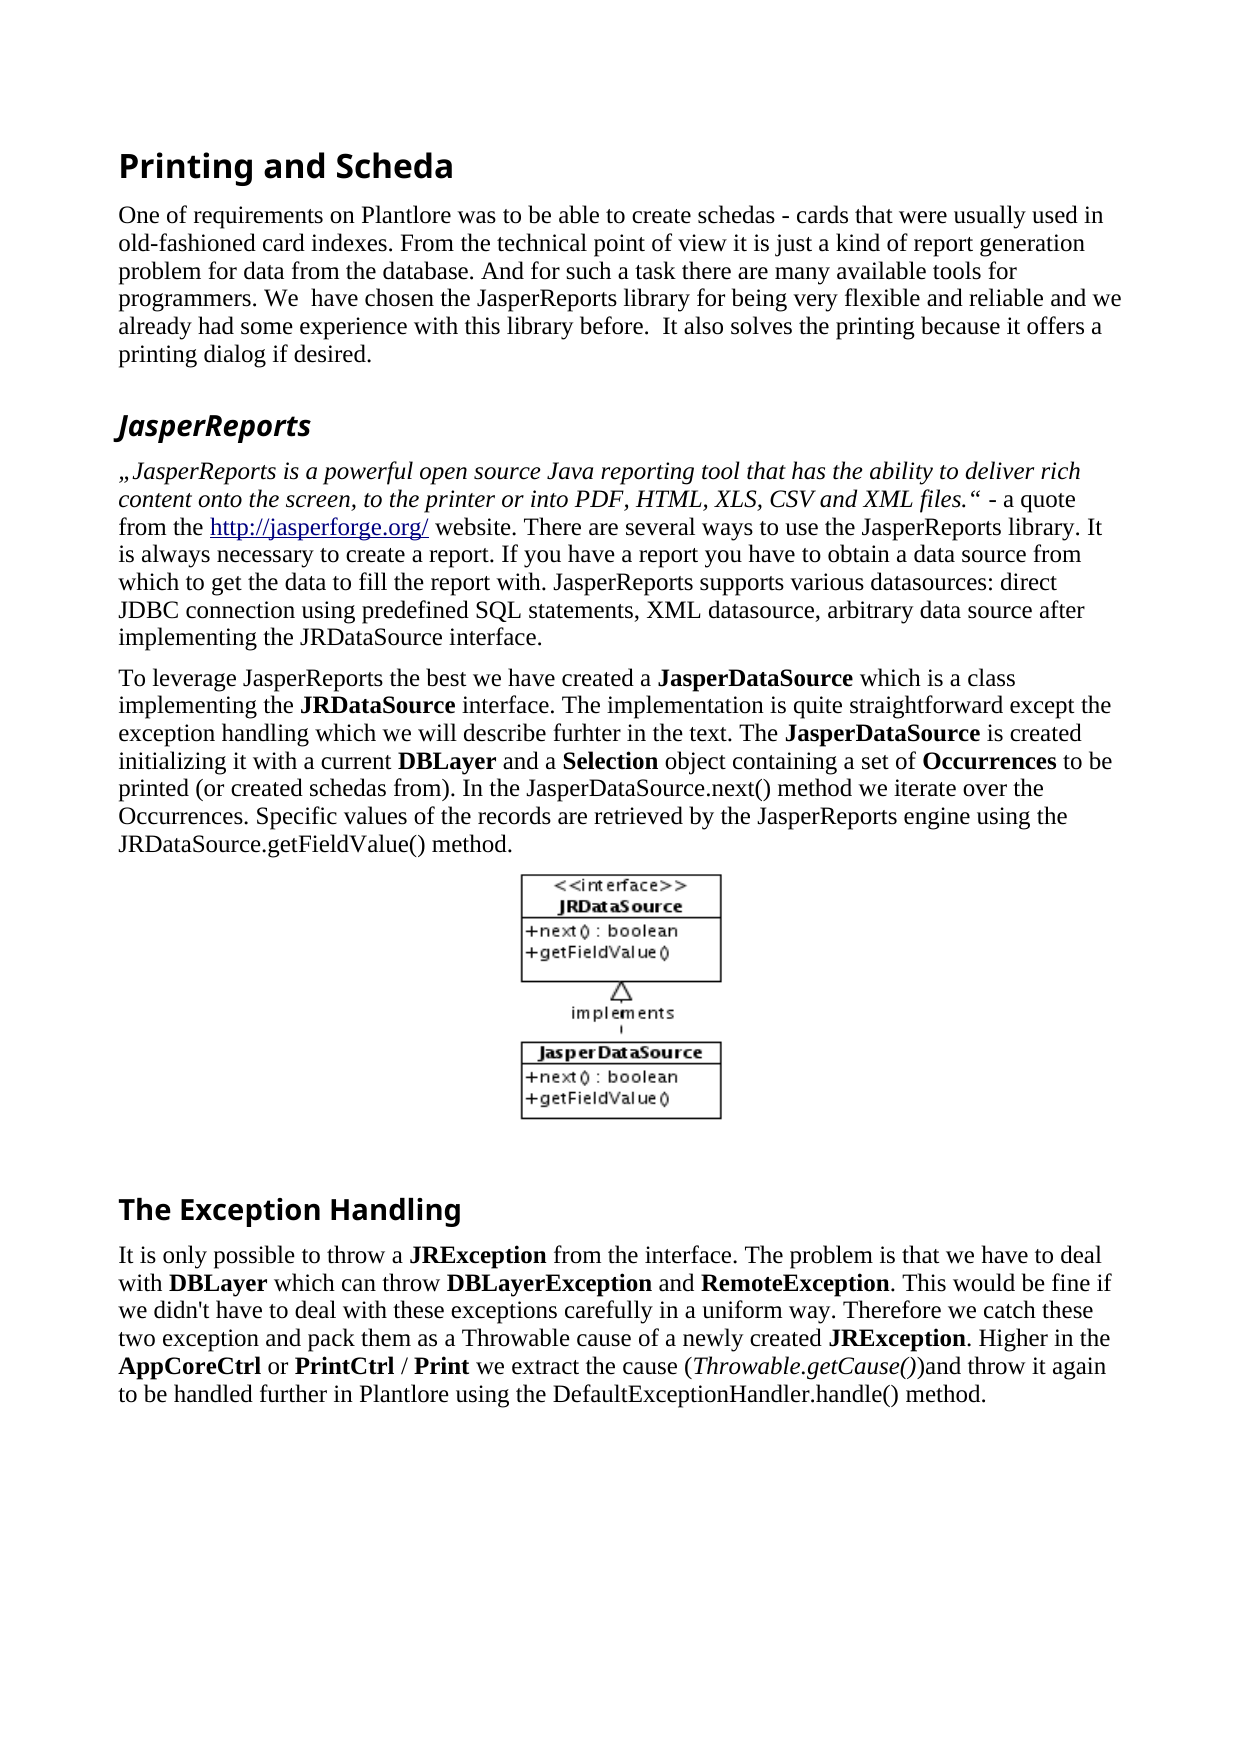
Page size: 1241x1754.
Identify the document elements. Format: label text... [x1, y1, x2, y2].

text It is only possible to throw a JRException from the interface. The problem is that we have to deal with DBLayer which can throw DBLayerException and RemoteException. This would be fine if we didn't have to deal with these exceptions carefully in a uniform way. Therefore we catch these two exception and pack them as a Throwable cause of a newly created JRException. Higher in the AppCoreCtrl or PrintCtrl / Print we extract the cause (Throwable.getCause())and throw it again to be handled further in Plantlore using the DefaultExceptionHandler.handle() method. [118, 1241, 1122, 1407]
text One of requirements on Plantlore was to be able to create schedas - cards that were usually used in old-fashioned card indexes. From the technical point of view it is just a kind of report generation problem for data from the database. And for such a task there are many available tools for programmers. We have chosen the JasperReports library for being very flexible and reliable and we already had some experience with this library before. It also solves the printing because it offers a printing dialog if desired. [118, 201, 1122, 368]
subtitle The Exception Handling [118, 1189, 1122, 1229]
subtitle JasperReports [118, 405, 1122, 445]
text „JasperReports is a powerful open source Java reporting tool that has the ability to deliver rich content onto the screen, to the printer or into PDF, HTML, XLS, CSV and XML files.“ - a quote from the http://jasperforge.org/ website. There are several ways to use the JasperReports library. It is always necessary to create a report. If you have a report you have to obtain a data source from which to get the data to fill the report with. JasperReports supports various datasources: direct JDBC connection using predefined SQL statements, XML datasource, arbitrary data source after implementing the JRDataSource interface. [118, 457, 1122, 651]
text To leverage JasperReports the best we have created a JasperDataSource which is a class implementing the JRDataSource interface. The implementation is quite straightforward except the exception handling which we will describe furhter in the text. The JasperDataSource is created initializing it with a current DBLayer and a Selection object containing a set of Occurrences to be printed (or created schedas from). In the JasperDataSource.next() method we iterate over the Occurrences. Specific values of the records are retrieved by the JasperReports engine using the JRDataSource.getFieldValue() method. [118, 664, 1122, 858]
subtitle Printing and Scheda [118, 143, 1122, 189]
picture [513, 870, 727, 1124]
